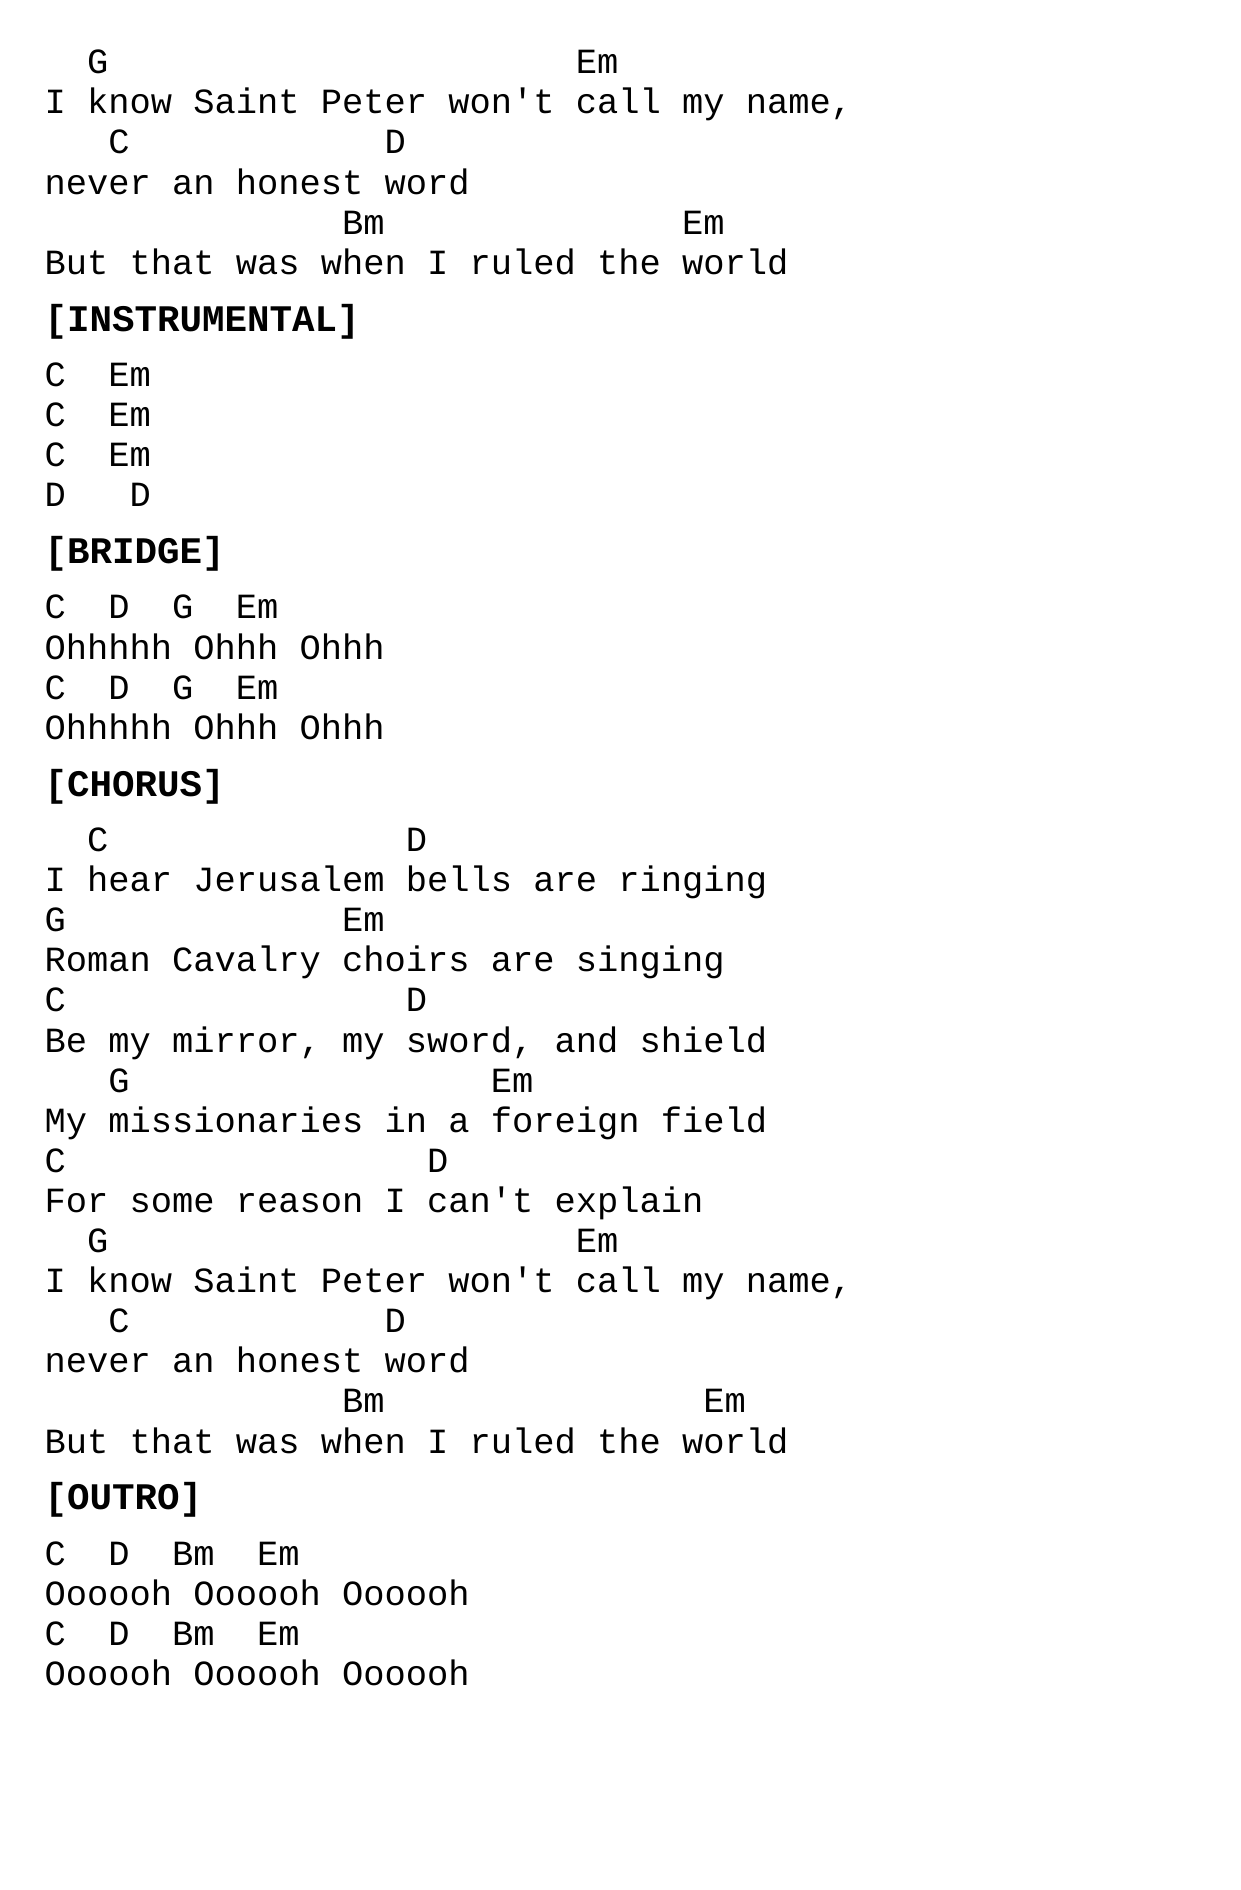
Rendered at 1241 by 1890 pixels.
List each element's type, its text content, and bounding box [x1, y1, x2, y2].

text C D [44, 1143, 1063, 1183]
text C Em [44, 397, 1063, 437]
subtitle [BRIDGE] [44, 532, 1063, 575]
subtitle [INSTRUMENTAL] [44, 300, 1063, 342]
text C Em [44, 437, 1063, 477]
text C D [44, 124, 1063, 164]
text Bm Em [44, 205, 1063, 245]
text G Em [44, 1223, 1063, 1263]
text I know Saint Peter won't call my name, [44, 1263, 1063, 1303]
subtitle [CHORUS] [44, 765, 1063, 807]
text Roman Cavalry choirs are singing [44, 942, 1063, 982]
text My missionaries in a foreign field [44, 1103, 1063, 1143]
text Oooooh Oooooh Oooooh [44, 1576, 1063, 1616]
text never an honest word [44, 1343, 1063, 1383]
text Be my mirror, my sword, and shield [44, 1022, 1063, 1063]
text Bm Em [44, 1383, 1063, 1423]
text C D [44, 822, 1063, 862]
text never an honest word [44, 164, 1063, 205]
text G Em [44, 44, 1063, 84]
text C Em [44, 357, 1063, 397]
text But that was when I ruled the world [44, 245, 1063, 285]
text C D Bm Em [44, 1536, 1063, 1576]
text C D G Em [44, 670, 1063, 710]
text I hear Jerusalem bells are ringing [44, 862, 1063, 902]
text C D [44, 982, 1063, 1022]
text C D [44, 1303, 1063, 1343]
text D D [44, 477, 1063, 517]
text But that was when I ruled the world [44, 1423, 1063, 1464]
subtitle [OUTRO] [44, 1478, 1063, 1521]
text I know Saint Peter won't call my name, [44, 84, 1063, 124]
text C D Bm Em [44, 1616, 1063, 1656]
text For some reason I can't explain [44, 1183, 1063, 1223]
text Oooooh Oooooh Oooooh [44, 1656, 1063, 1696]
text Ohhhhh Ohhh Ohhh [44, 710, 1063, 750]
text G Em [44, 902, 1063, 942]
text C D G Em [44, 589, 1063, 629]
text Ohhhhh Ohhh Ohhh [44, 629, 1063, 670]
text G Em [44, 1063, 1063, 1103]
